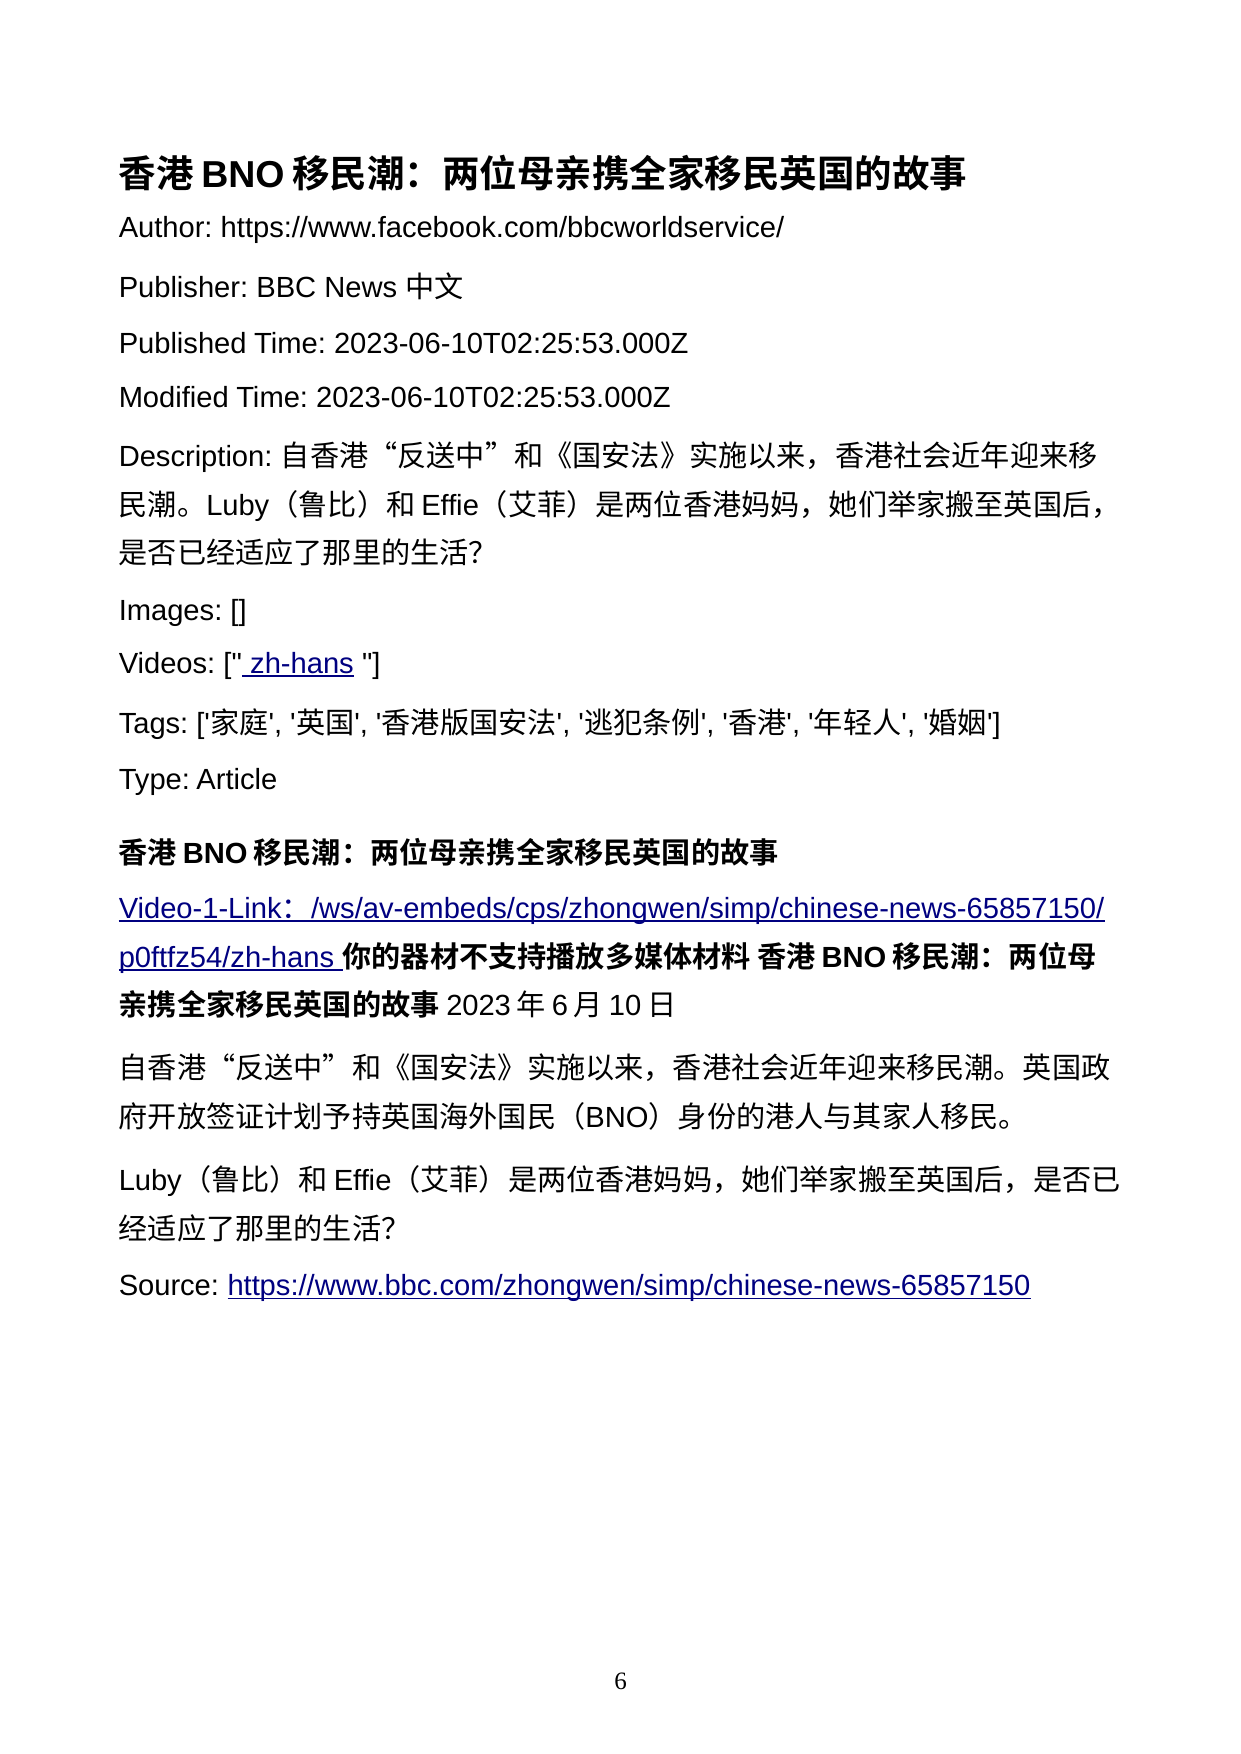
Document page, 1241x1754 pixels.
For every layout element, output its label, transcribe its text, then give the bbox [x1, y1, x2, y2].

text Videos: [" zh-hans "] [118, 646, 1122, 680]
text 自香港“反送中”和《国安法》实施以来，香港社会近年迎来移民潮。英国政府开放签证计划予持英国海外国民（BNO）身份的港人与其家人移民。 [118, 1045, 1122, 1136]
text Modified Time: 2023-06-10T02:25:53.000Z [118, 380, 1122, 413]
text Publisher: BBC News 中文 [118, 263, 1122, 306]
text Description: 自香港“反送中”和《国安法》实施以来，香港社会近年迎来移民潮。Luby（鲁比）和Effie（艾菲）是两位香港妈妈，她们举家搬至英国后，是否已经适应了那里的生活？ [118, 433, 1122, 572]
text Video-1-Link：/ws/av-embeds/cps/zhongwen/simp/chinese-news-65857150/p0ftfz54/zh-hans 你的器材不支持播放多媒体材料 香港BNO移民潮：两位母亲携全家移民英国的故事 2023年6月10日 [118, 885, 1122, 1024]
text Published Time: 2023-06-10T02:25:53.000Z [118, 327, 1122, 360]
subtitle 香港BNO移民潮：两位母亲携全家移民英国的故事 [118, 830, 1122, 872]
text Type: Article [118, 762, 1122, 796]
text Tags: ['家庭', '英国', '香港版国安法', '逃犯条例', '香港', '年轻人', '婚姻'] [118, 699, 1122, 742]
subtitle 香港BNO移民潮：两位母亲携全家移民英国的故事 [118, 143, 1122, 198]
text Luby（鲁比）和Effie（艾菲）是两位香港妈妈，她们举家搬至英国后，是否已经适应了那里的生活？ [118, 1157, 1122, 1248]
text Author: https://www.facebook.com/bbcworldservice/ [118, 210, 1122, 244]
text Images: [] [118, 593, 1122, 627]
text Source: https://www.bbc.com/zhongwen/simp/chinese-news-65857150 [118, 1268, 1122, 1302]
